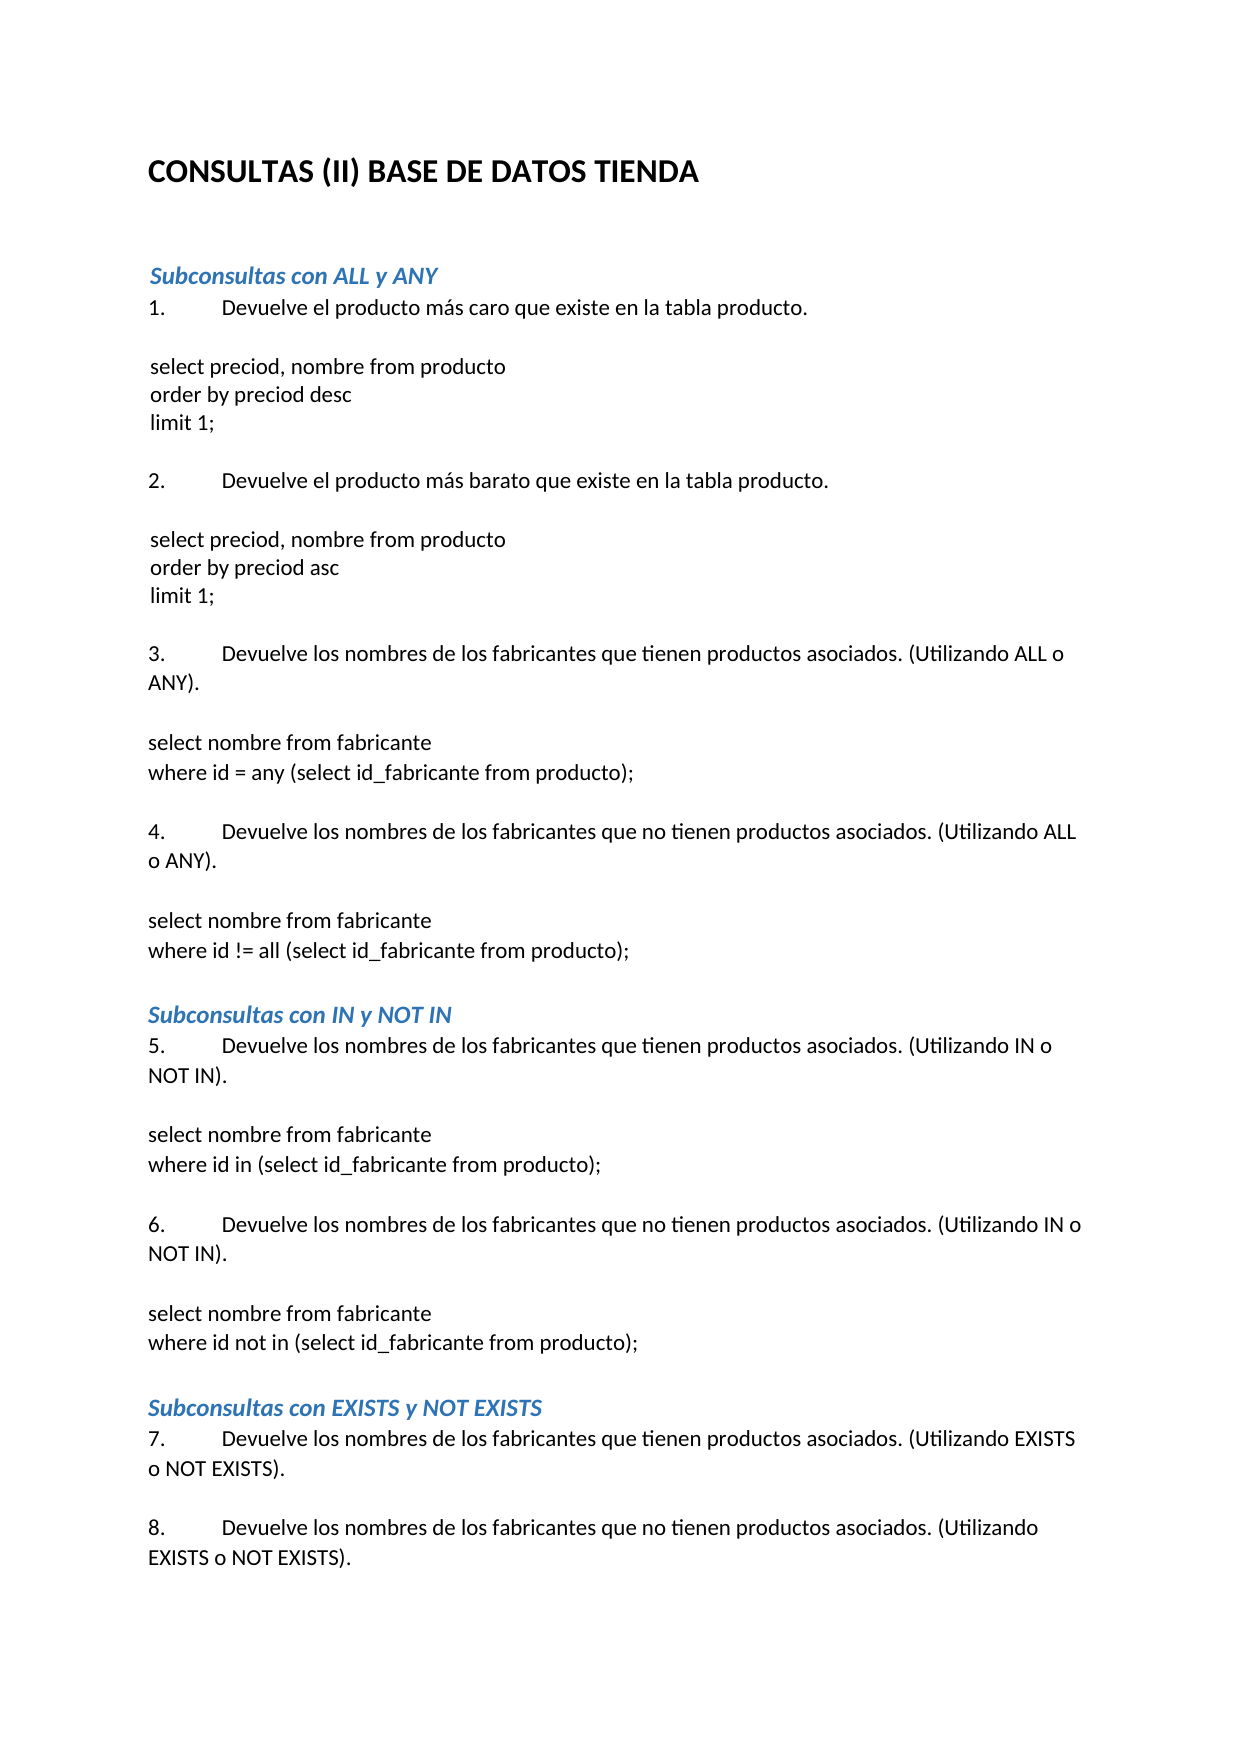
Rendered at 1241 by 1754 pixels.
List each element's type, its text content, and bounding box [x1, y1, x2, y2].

list Devuelve los nombres de los fabricantes que no tienen productos asociados. (Utilizando EXISTS o NOT EXISTS). [148, 1513, 1092, 1571]
list select nombre from fabricante [110, 1121, 1092, 1149]
text limit 1; [150, 581, 1092, 609]
subtitle Subconsultas con ALL y ANY [150, 260, 1092, 291]
list Devuelve los nombres de los fabricantes que no tienen productos asociados. (Utilizando IN o NOT IN). [148, 1210, 1092, 1267]
list where id not in (select id_fabricante from producto); [110, 1328, 1092, 1356]
list Devuelve el producto más caro que existe en la tabla producto. [148, 293, 1092, 321]
text limit 1; [150, 408, 1092, 436]
list Devuelve los nombres de los fabricantes que tienen productos asociados. (Utilizando ALL o ANY). [148, 639, 1092, 697]
list select nombre from fabricante [110, 906, 1092, 934]
list where id in (select id_fabricante from producto); [110, 1150, 1092, 1178]
list where id != all (select id_fabricante from producto); [110, 936, 1092, 964]
list Devuelve los nombres de los fabricantes que tienen productos asociados. (Utilizando EXISTS o NOT EXISTS). [148, 1424, 1092, 1482]
text order by preciod asc [150, 553, 1092, 581]
list where id = any (select id_fabricante from producto); [110, 758, 1092, 786]
subtitle Subconsultas con EXISTS y NOT EXISTS [148, 1392, 1092, 1422]
list Devuelve el producto más barato que existe en la tabla producto. [148, 466, 1092, 494]
text CONSULTAS (II) BASE DE DATOS TIENDA [148, 150, 1092, 191]
list Devuelve los nombres de los fabricantes que no tienen productos asociados. (Utilizando ALL o ANY). [148, 817, 1092, 875]
list Devuelve los nombres de los fabricantes que tienen productos asociados. (Utilizando IN o NOT IN). [148, 1032, 1092, 1089]
text order by preciod desc [150, 380, 1092, 408]
list select nombre from fabricante [110, 728, 1092, 756]
subtitle Subconsultas con IN y NOT IN [148, 999, 1092, 1030]
text select preciod, nombre from producto [150, 525, 1092, 553]
list select nombre from fabricante [110, 1299, 1092, 1327]
text select preciod, nombre from producto [150, 352, 1092, 380]
